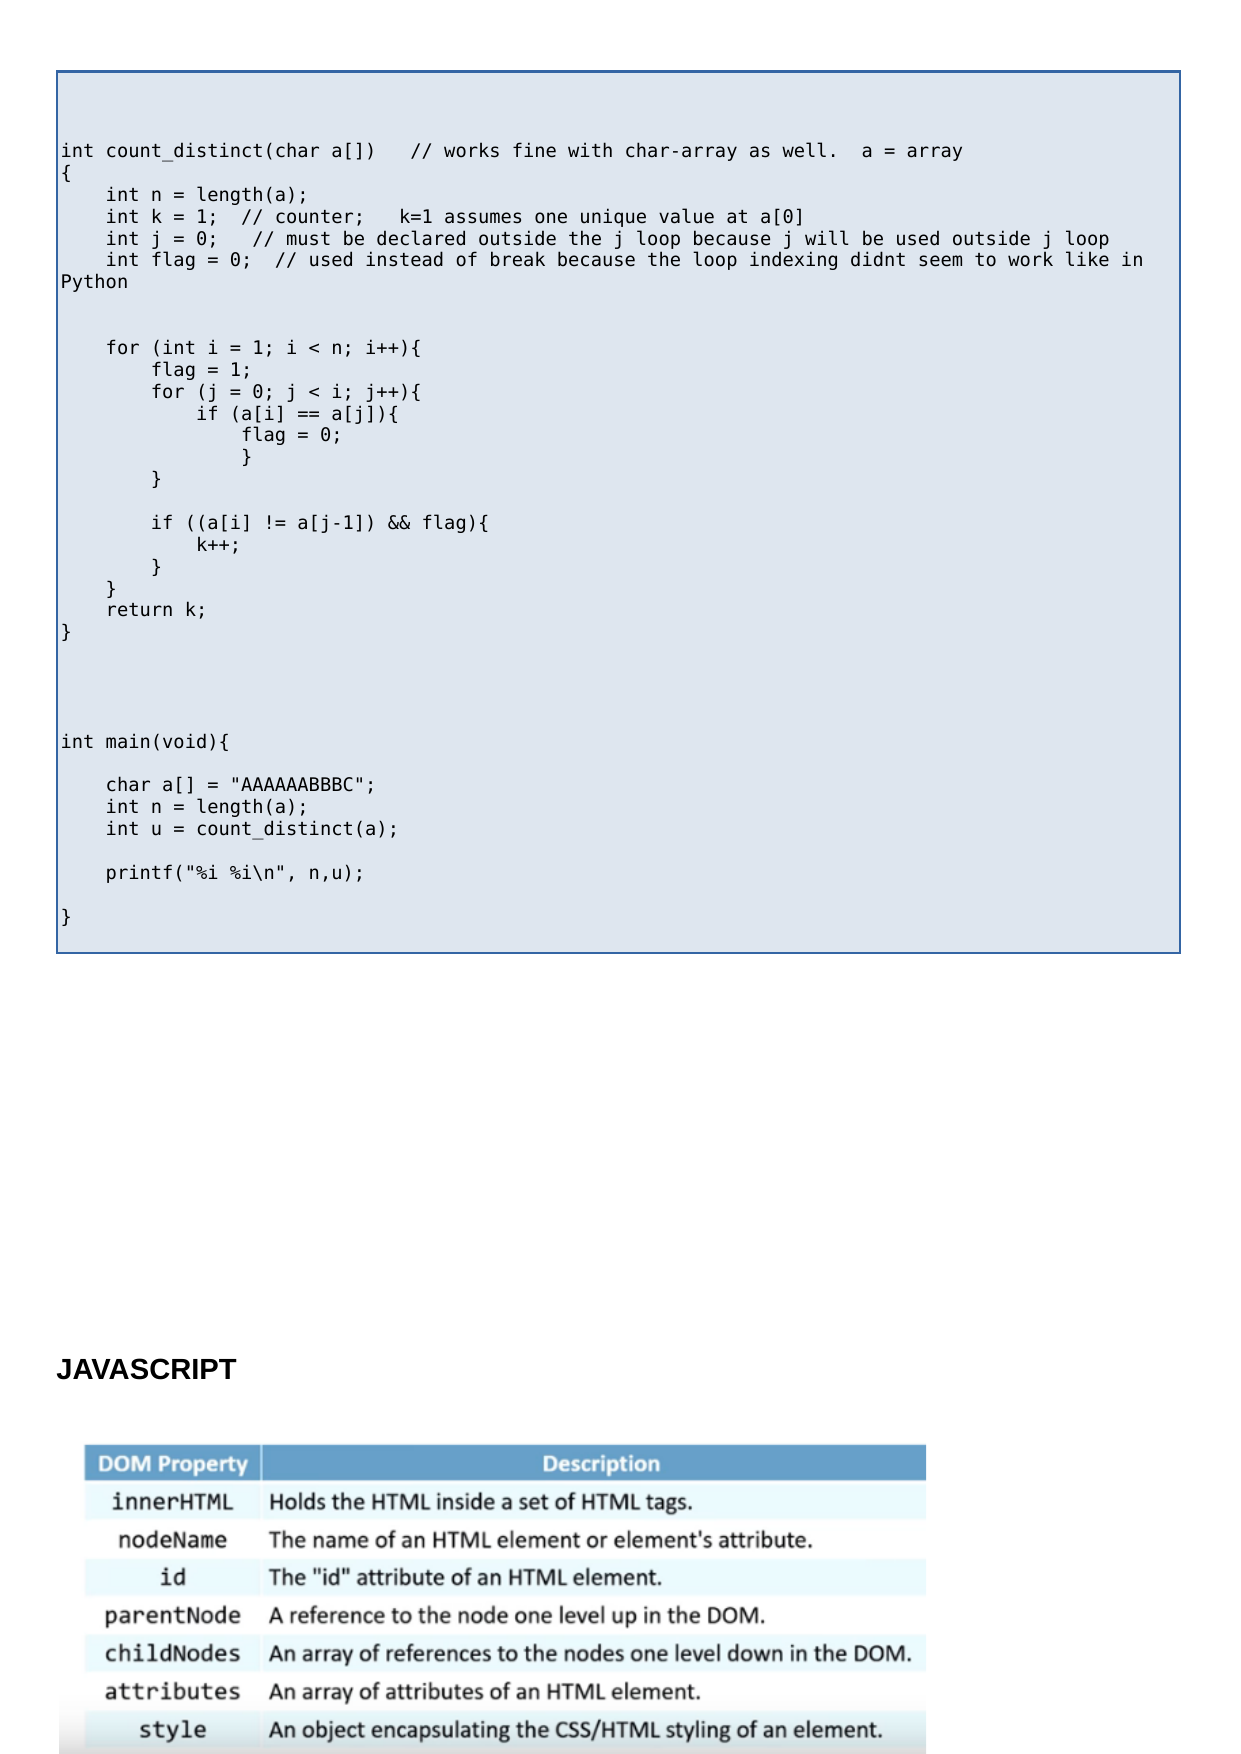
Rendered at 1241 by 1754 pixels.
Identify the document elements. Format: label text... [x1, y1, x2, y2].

text printf("%i %i\n", n,u); [58, 858, 1179, 880]
text for (int i = 1; i < n; i++){ [58, 333, 1179, 355]
text } [58, 464, 1179, 486]
text int k = 1; // counter; k=1 assumes one unique value at a[0] [58, 202, 1179, 223]
text int flag = 0; // used instead of break because the loop indexing didnt seem to work like in Python [58, 245, 1179, 289]
text if ((a[i] != a[j-1]) && flag){ [58, 508, 1179, 530]
text flag = 1; [58, 355, 1179, 377]
text int count_distinct(char a[]) // works fine with char-array as well. a = array [58, 136, 1179, 158]
text if (a[i] == a[j]){ [58, 398, 1179, 420]
text int main(void){ [58, 727, 1179, 748]
text flag = 0; [58, 420, 1179, 442]
text } [58, 902, 1179, 923]
text for (j = 0; j < i; j++){ [58, 377, 1179, 398]
text { [58, 158, 1179, 180]
text return k; [58, 595, 1179, 617]
text } [58, 617, 1179, 639]
picture [59, 1441, 927, 1754]
text } [58, 573, 1179, 595]
text int n = length(a); [58, 180, 1179, 202]
text int u = count_distinct(a); [58, 814, 1179, 836]
text } [58, 442, 1179, 464]
subtitle JAVASCRIPT [56, 1352, 1181, 1386]
text int n = length(a); [58, 792, 1179, 814]
text int j = 0; // must be declared outside the j loop because j will be used outside j loop [58, 223, 1179, 245]
text k++; [58, 530, 1179, 552]
text char a[] = "AAAAAABBBC"; [58, 770, 1179, 792]
text } [58, 552, 1179, 573]
